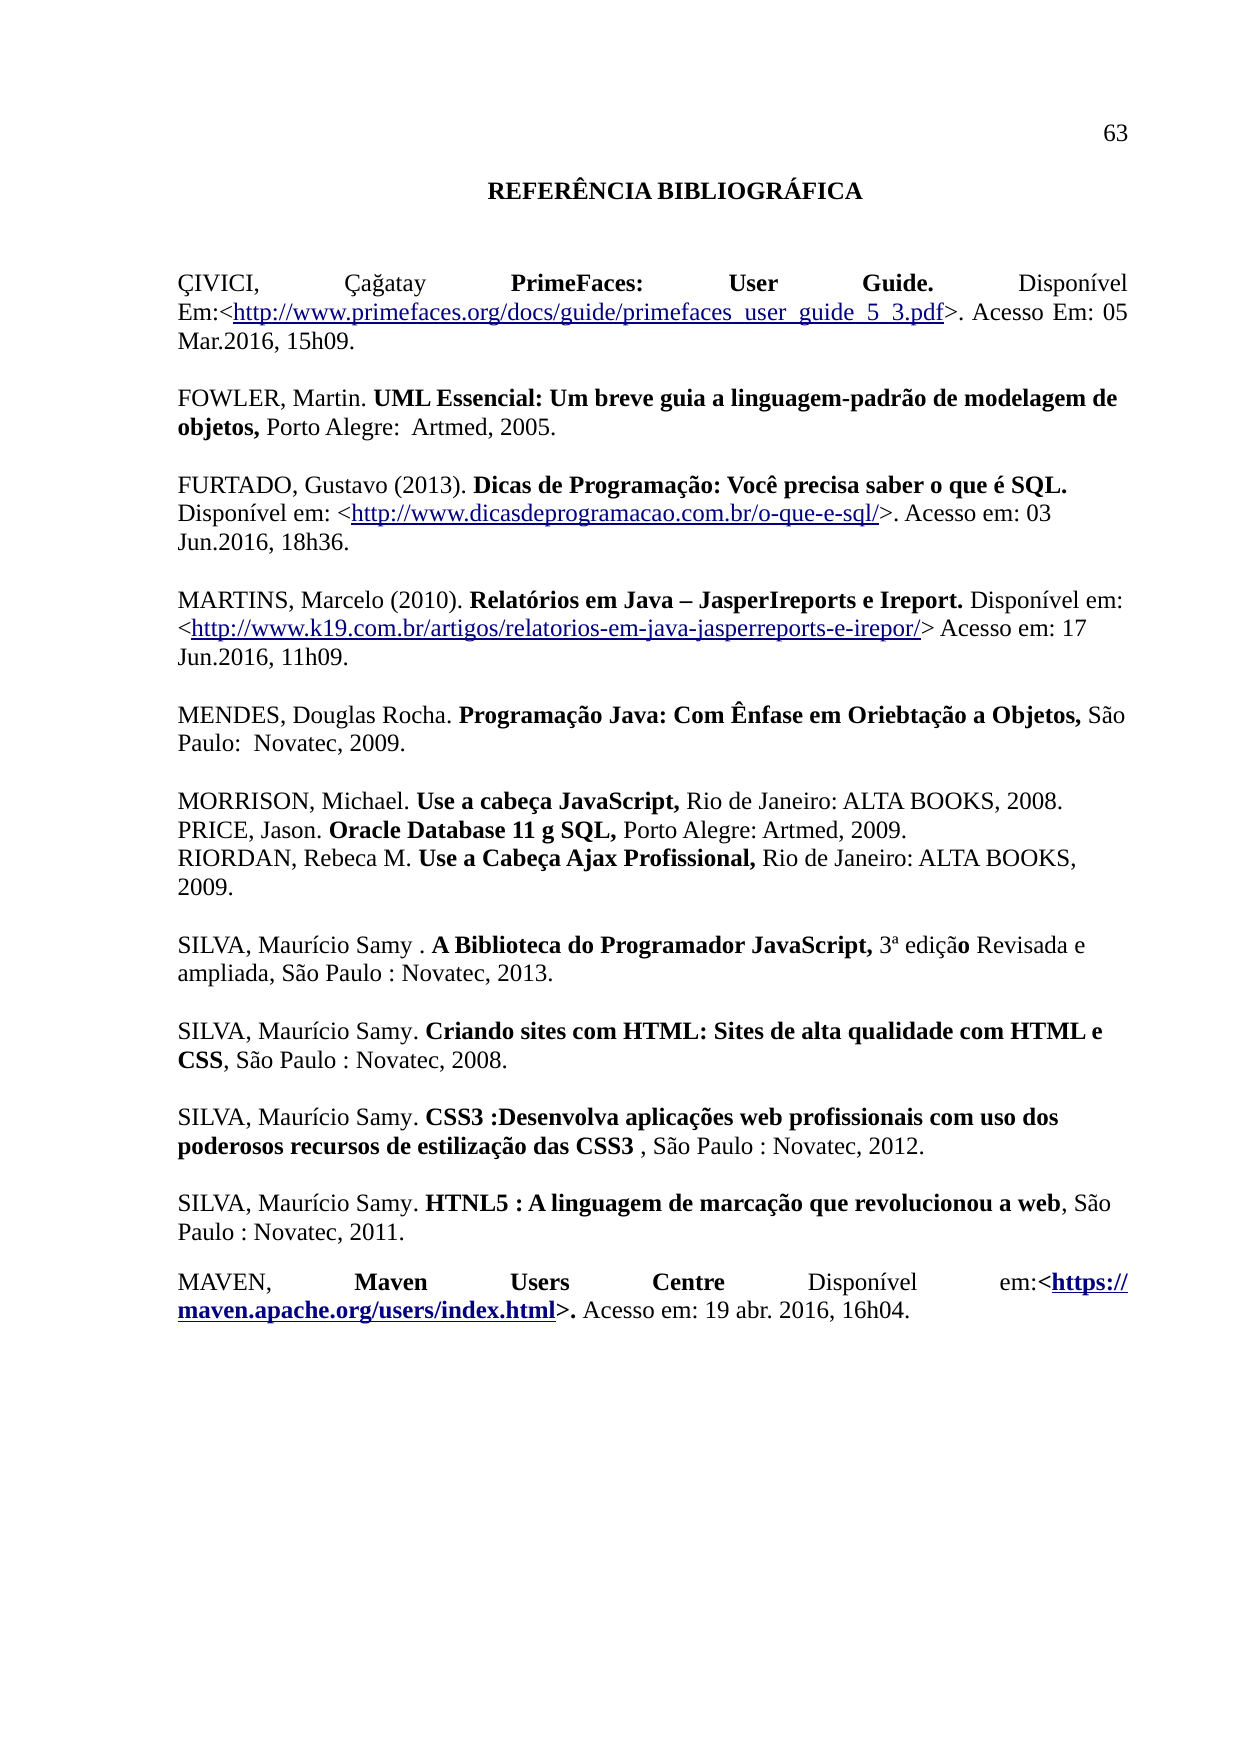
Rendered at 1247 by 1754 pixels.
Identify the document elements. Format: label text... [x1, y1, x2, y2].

text SILVA, MAURÍCIO SAMY. HTNL5 : A linguagem de marcação que revolucionou a web, São Paulo : Novatec, 2011. [177, 1188, 1128, 1246]
text SILVA, MAURÍCIO SAMY. Criando sites com HTML: Sites de alta qualidade com HTML e CSS, São Paulo : Novatec, 2008. [177, 1016, 1128, 1073]
text MENDES, Douglas Rocha. Programação Java: Com Ênfase em Oriebtação a Objetos, São Paulo: Novatec, 2009. [177, 700, 1128, 757]
text RIORDAN, Rebeca M. Use a Cabeça Ajax Profissional, Rio de Janeiro: ALTA BOOKS, 2009. [177, 843, 1128, 901]
text ÇIVICI, Çağatay PrimeFaces: User Guide. Disponível em:<http://www.primefaces.org/docs/guide/primefaces_user_guide_5_3.pdf>. Acesso em: 05 Mar.2016, 15h09. [177, 268, 1128, 355]
text MARTINS, Marcelo (2010). Relatórios em Java – JasperIreports e Ireport. Disponível em: <http://www.k19.com.br/artigos/relatorios-em-java-jasperreports-e-irepor/> Acesso em: 17 Jun.2016, 11h09. [177, 585, 1128, 671]
text MORRISON, Michael. Use a cabeça JavaScript, Rio de Janeiro: ALTA BOOKS, 2008. [177, 786, 1128, 815]
subtitle REFERÊNCIA BIBLIOGRÁFICA [177, 176, 1128, 205]
text FOWLER, Martin. UML Essencial: Um breve guia a linguagem-padrão de modelagem de objetos, Porto Alegre: Artmed, 2005. [177, 383, 1128, 441]
text FURTADO, Gustavo (2013). Dicas de Programação: Você precisa saber o que é SQL. Disponível em: <http://www.dicasdeprogramacao.com.br/o-que-e-sql/>. Acesso em: 03 Jun.2016, 18h36. [177, 470, 1128, 556]
text SILVA, MAURÍCIO SAMY. CSS3 :Desenvolva aplicações web profissionais com uso dos poderosos recursos de estilização das CSS3 , São Paulo : Novatec, 2012. [177, 1102, 1128, 1160]
text PRICE, Jason. Oracle Database 11 g SQL, Porto Alegre: Artmed, 2009. [177, 815, 1128, 843]
text SILVA, MAURÍCIO SAMY . A Biblioteca do Programador JavaScript, 3ª edição Revisada e ampliada, São Paulo : Novatec, 2013. [177, 930, 1128, 987]
subtitle MAVEN, Maven Users Centre Disponível em:<https:// maven.apache.org/users/index.html>. Acesso em: 19 abr. 2016, 16h04. [177, 1267, 1128, 1324]
